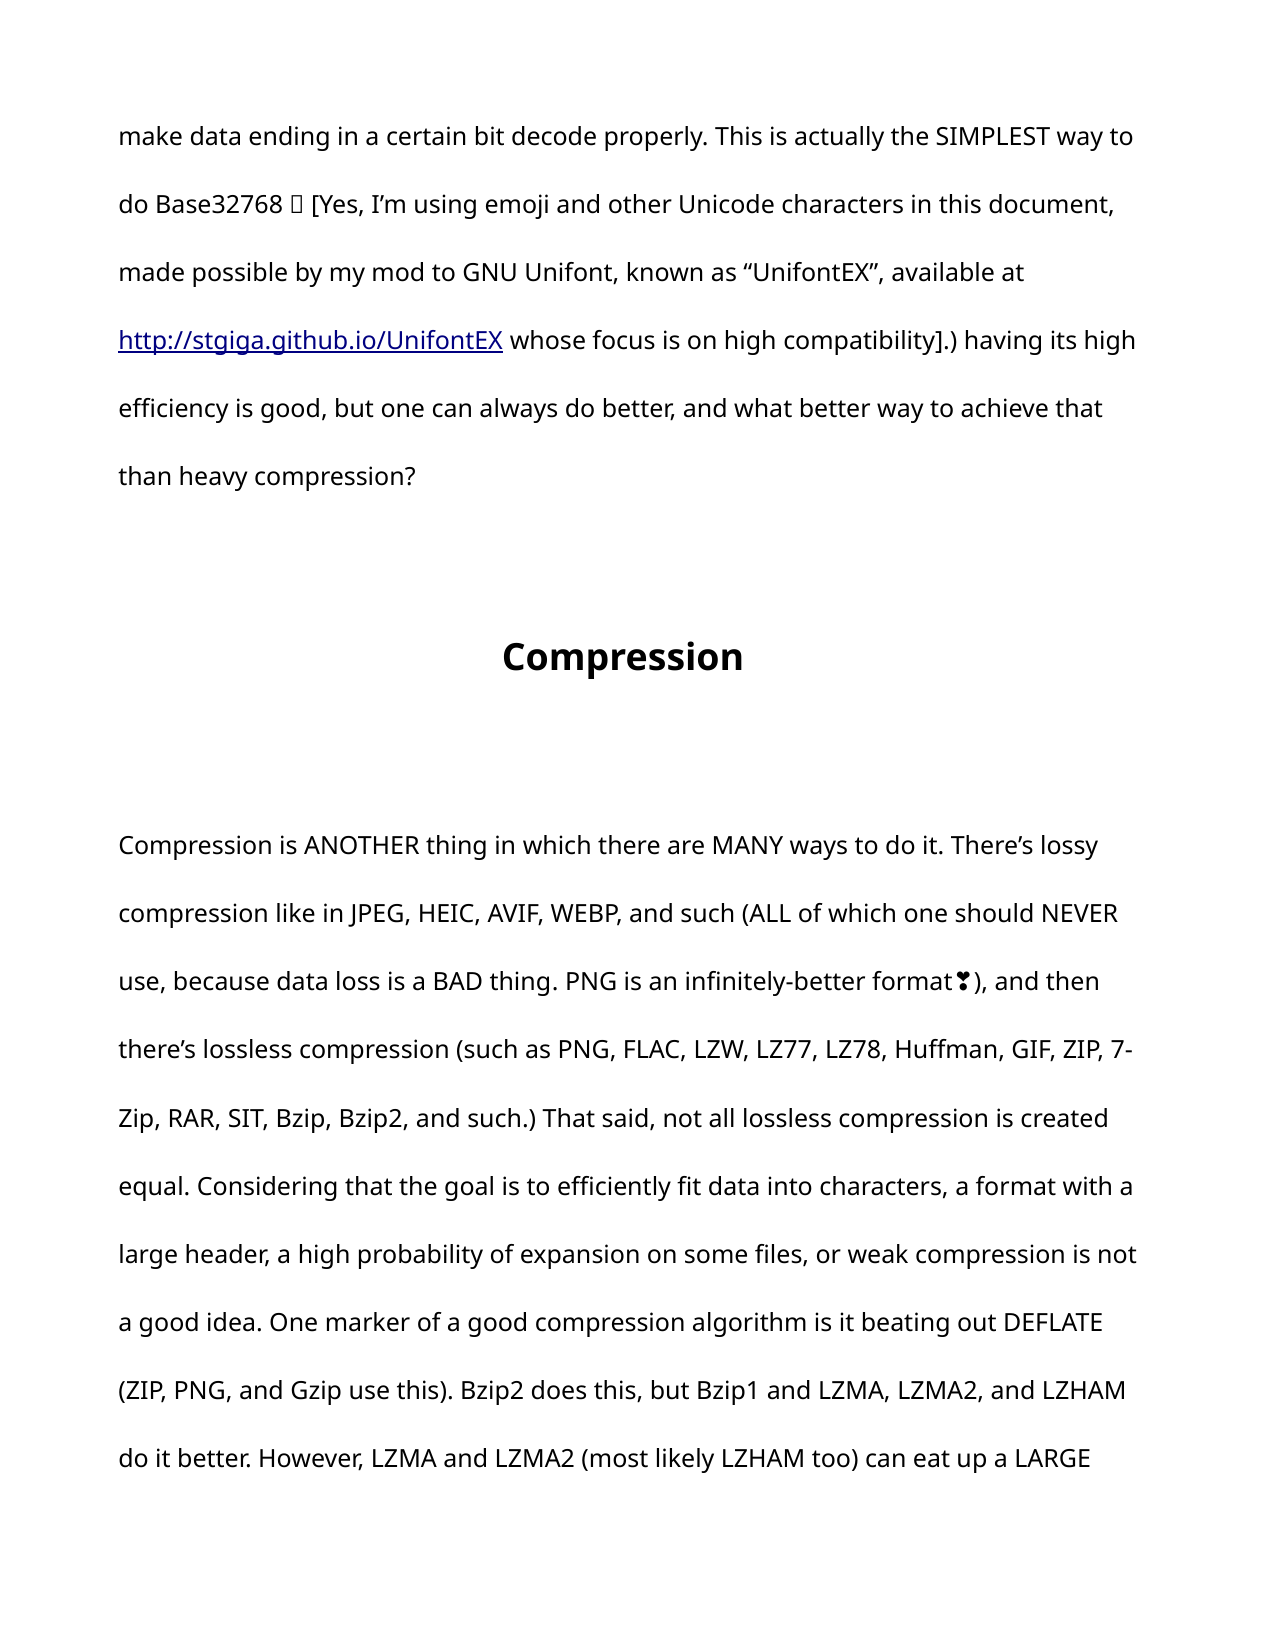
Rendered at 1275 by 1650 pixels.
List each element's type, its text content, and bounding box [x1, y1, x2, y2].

text Compression is ANOTHER thing in which there are MANY ways to do it. There’s lossy compression like in JPEG, HEIC, AVIF, WEBP, and such (ALL of which one should NEVER use, because data loss is a BAD thing. PNG is an infinitely-better format❣), and then there’s lossless compression (such as PNG, FLAC, LZW, LZ77, LZ78, Huffman, GIF, ZIP, 7-Zip, RAR, SIT, Bzip, Bzip2, and such.) That said, not all lossless compression is created equal. Considering that the goal is to efficiently fit data into characters, a format with a large header, a high probability of expansion on some files, or weak compression is not a good idea. One marker of a good compression algorithm is it beating out DEFLATE (ZIP, PNG, and Gzip use this). Bzip2 does this, but Bzip1 and LZMA, LZMA2, and LZHAM do it better. However, LZMA and LZMA2 (most likely LZHAM too) can eat up a LARGE [118, 828, 1157, 1475]
text make data ending in a certain bit decode properly. This is actually the SIMPLEST way to do Base32768 🤓 [Yes, I’m using emoji and other Unicode characters in this document, made possible by my mod to GNU Unifont, known as “UnifontEX”, available at http://stgiga.github.io/UnifontEX whose focus is on high compatibility].) having its high efficiency is good, but one can always do better, and what better way to achieve that than heavy compression? [118, 118, 1157, 493]
subtitle Compression [118, 630, 1157, 681]
